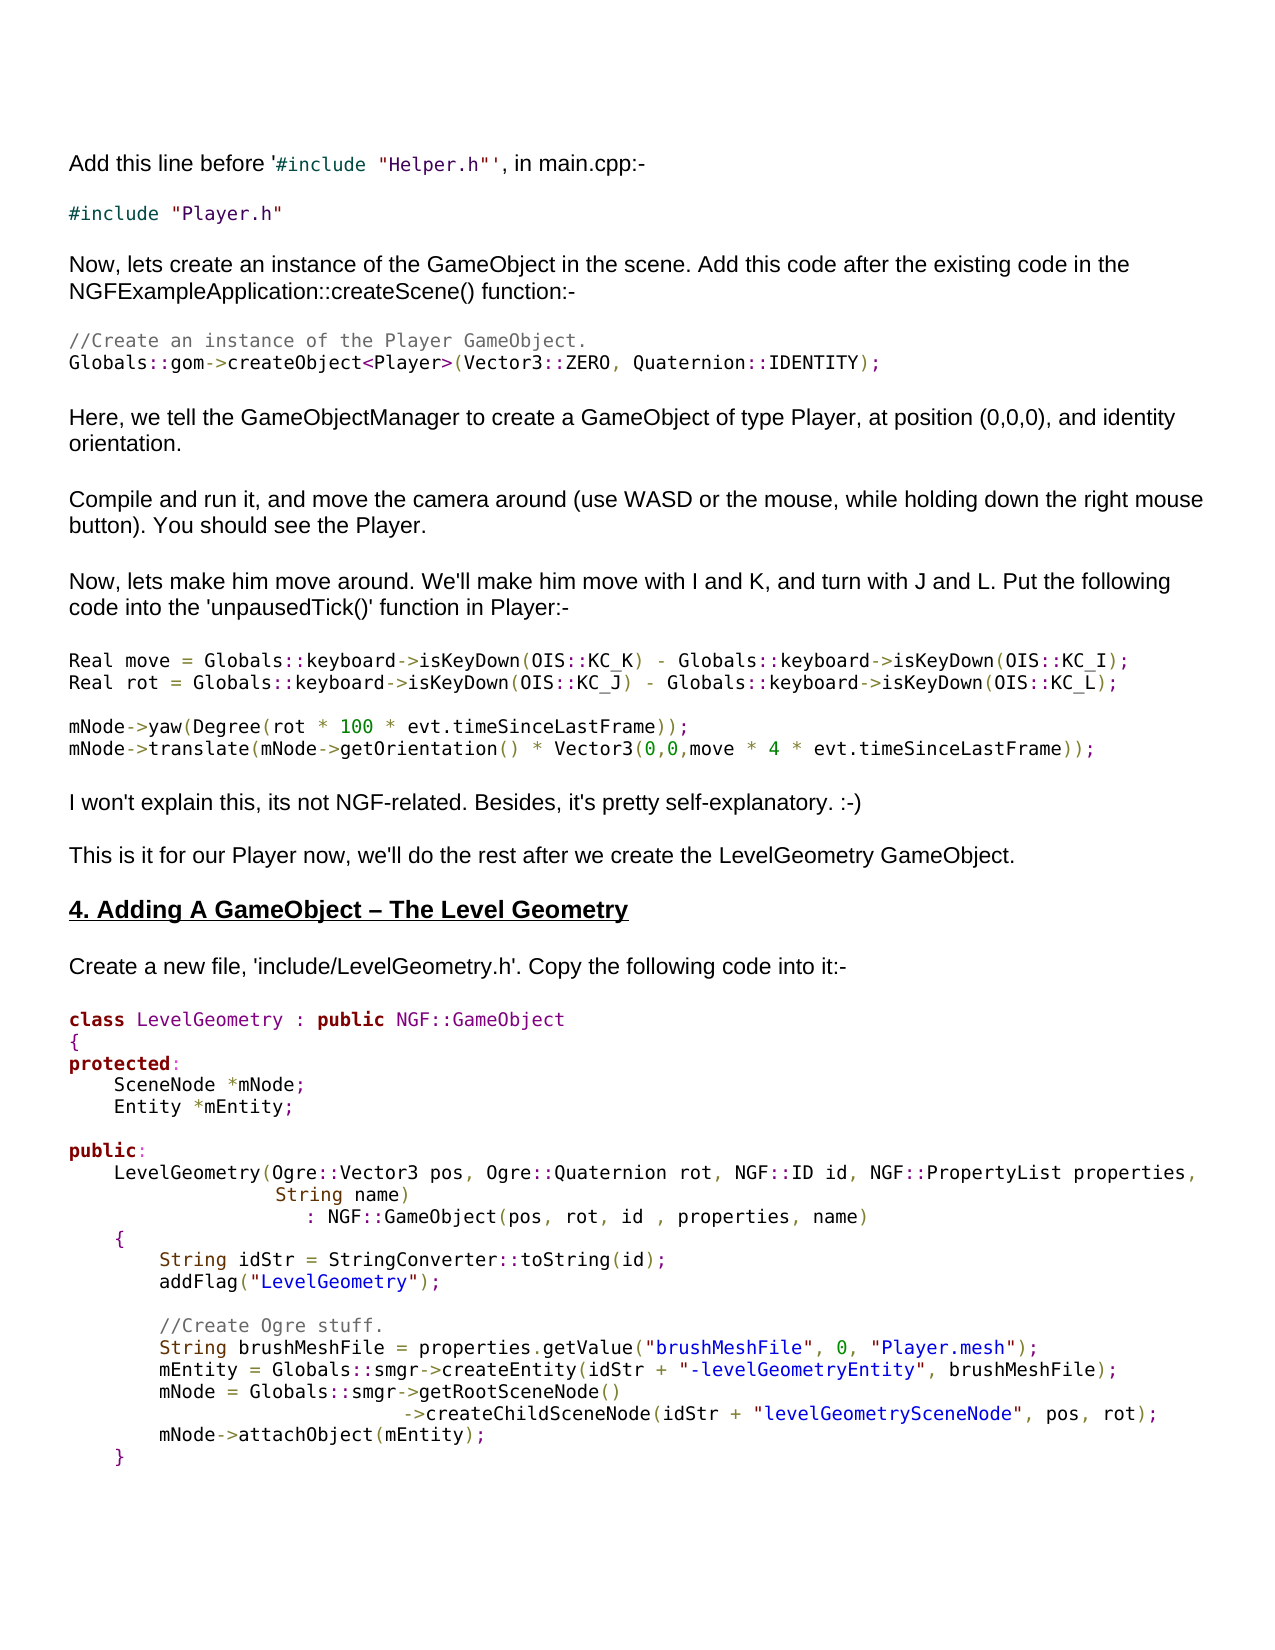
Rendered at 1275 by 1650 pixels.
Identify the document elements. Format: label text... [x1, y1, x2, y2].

text addFlag("LevelGeometry"); [69, 1271, 1225, 1293]
text Entity *mEntity; [69, 1096, 1225, 1118]
text { [69, 1031, 1225, 1052]
text Real move = Globals::keyboard->isKeyDown(OIS::KC_K) - Globals::keyboard->isKeyDown(OIS::KC_I); [69, 650, 1225, 672]
text mNode->yaw(Degree(rot * 100 * evt.timeSinceLastFrame)); [69, 716, 1225, 738]
text protected: [69, 1052, 1225, 1074]
text mNode = Globals::smgr->getRootSceneNode() [69, 1381, 1225, 1402]
text : NGF::GameObject(pos, rot, id , properties, name) [69, 1206, 1225, 1227]
text { [69, 1227, 1225, 1249]
text String brushMeshFile = properties.getValue("brushMeshFile", 0, "Player.mesh"); [69, 1337, 1225, 1359]
text Add this line before '#include "Helper.h"', in main.cpp:- [69, 150, 1225, 176]
text mNode->attachObject(mEntity); [69, 1424, 1225, 1446]
text ->createChildSceneNode(idStr + "levelGeometrySceneNode", pos, rot); [69, 1402, 1225, 1424]
text String idStr = StringConverter::toString(id); [69, 1249, 1225, 1271]
text public: [69, 1140, 1225, 1162]
text } [69, 1446, 1225, 1468]
text mEntity = Globals::smgr->createEntity(idStr + "-levelGeometryEntity", brushMeshFile); [69, 1359, 1225, 1381]
text Here, we tell the GameObjectManager to create a GameObject of type Player, at position (0,0,0), and identity orientation. [69, 403, 1225, 456]
text mNode->translate(mNode->getOrientation() * Vector3(0,0,move * 4 * evt.timeSinceLastFrame)); [69, 738, 1225, 759]
text Real rot = Globals::keyboard->isKeyDown(OIS::KC_J) - Globals::keyboard->isKeyDown(OIS::KC_L); [69, 672, 1225, 694]
text #include "Player.h" [69, 203, 1225, 224]
text class LevelGeometry : public NGF::GameObject [69, 1009, 1225, 1031]
text Globals::gom->createObject<Player>(Vector3::ZERO, Quaternion::IDENTITY); [69, 352, 1225, 374]
text Now, lets create an instance of the GameObject in the scene. Add this code after the existing code in the NGFExampleApplication::createScene() function:- [69, 251, 1225, 304]
text Compile and run it, and move the camera around (use WASD or the mouse, while holding down the right mouse button). You should see the Player. [69, 486, 1225, 538]
text Now, lets make him move around. We'll make him move with I and K, and turn with J and L. Put the following code into the 'unpausedTick()' function in Player:- [69, 568, 1225, 621]
text I won't explain this, its not NGF-related. Besides, it's pretty self-explanatory. :-) [69, 789, 1225, 815]
text //Create Ogre stuff. [69, 1315, 1225, 1337]
text This is it for our Player now, we'll do the rest after we create the LevelGeometry GameObject. [69, 842, 1225, 868]
text SceneNode *mNode; [69, 1074, 1225, 1096]
text 4. Adding A GameObject – The Level Geometry [69, 895, 1225, 923]
text //Create an instance of the Player GameObject. [69, 330, 1225, 352]
text LevelGeometry(Ogre::Vector3 pos, Ogre::Quaternion rot, NGF::ID id, NGF::PropertyList properties, String name) [69, 1162, 1225, 1206]
text Create a new file, 'include/LevelGeometry.h'. Copy the following code into it:- [69, 953, 1225, 979]
